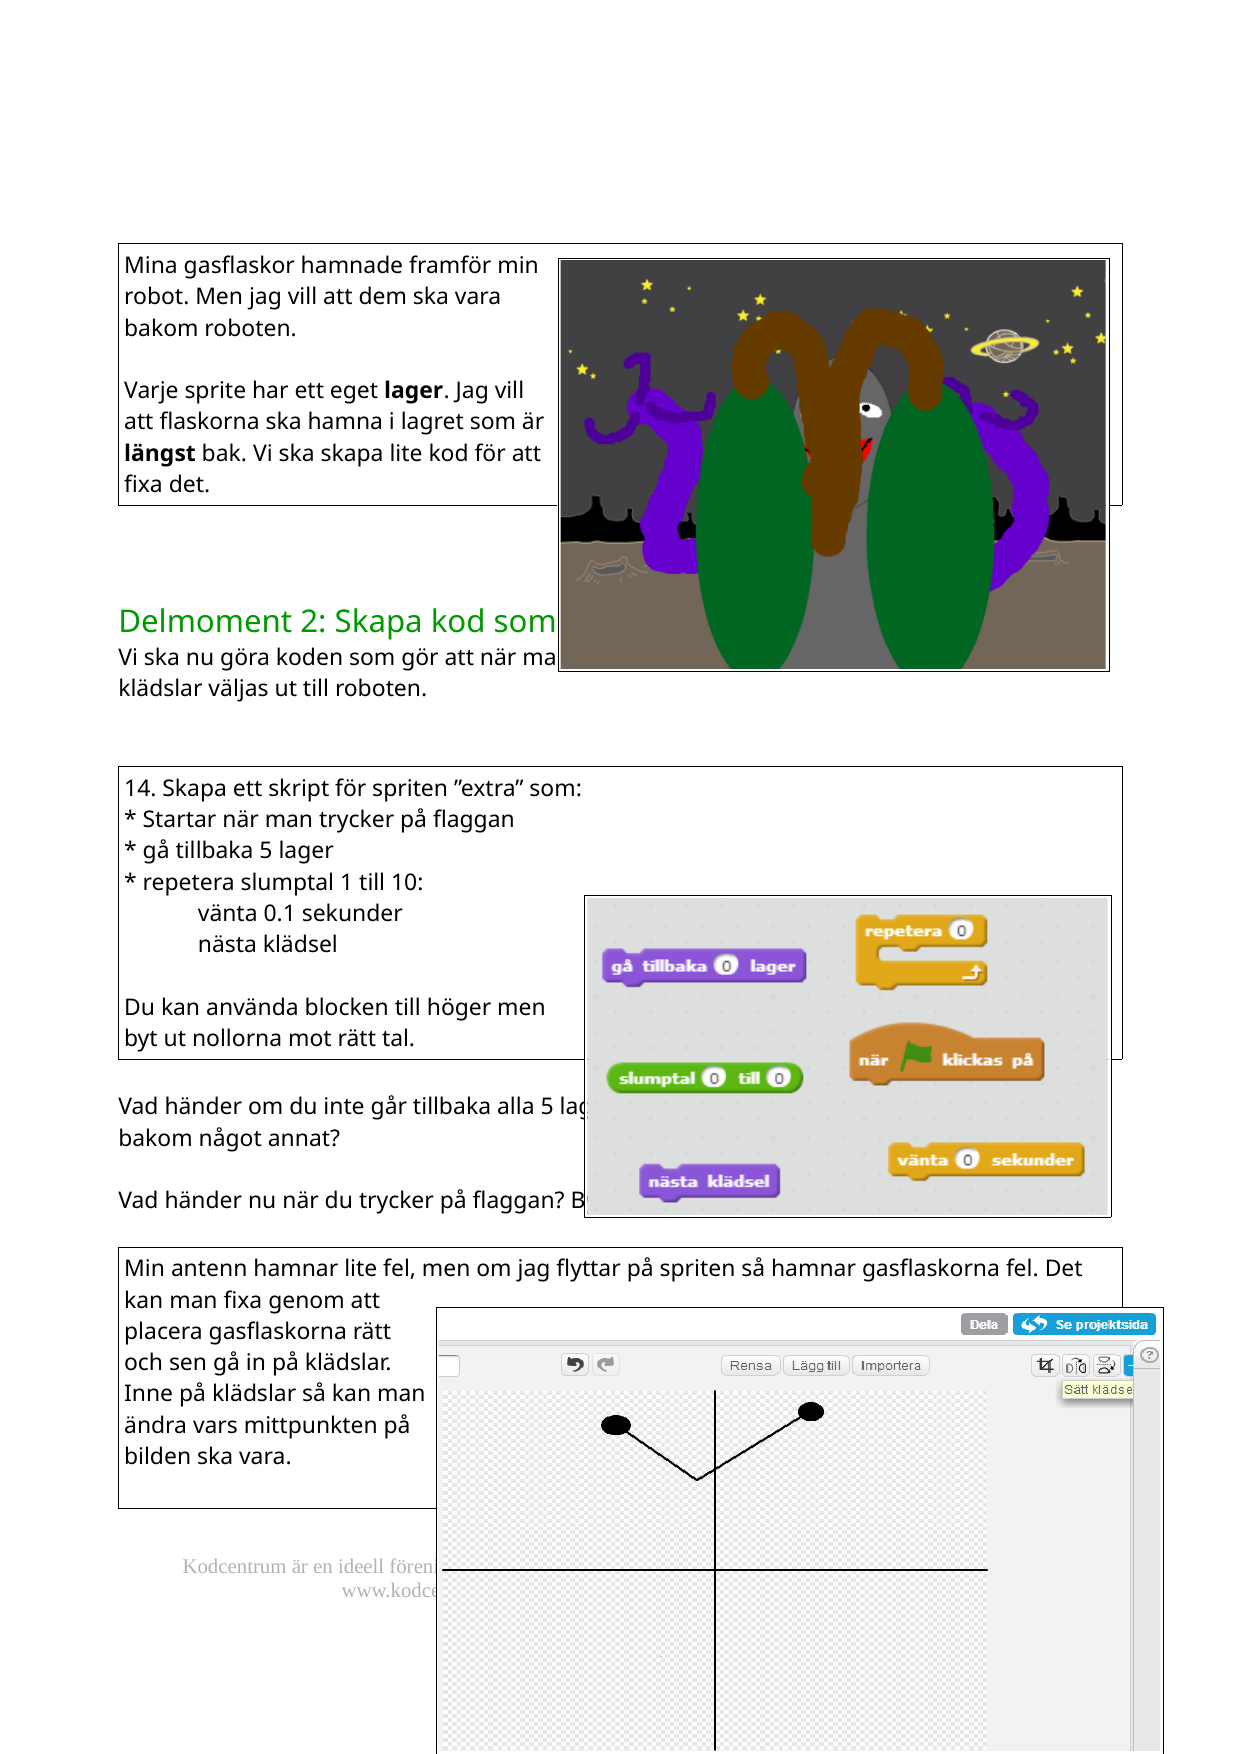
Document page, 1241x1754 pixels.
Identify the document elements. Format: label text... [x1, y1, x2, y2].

picture [438, 1310, 1161, 1751]
table_header 14. Skapa ett skript för spriten ”extra” som: * Startar när man trycker på flaggan * gå tillbaka 5 lager * repetera slumptal 1 till 10: vänta 0.1 sekunder nästa klädsel Du kan använda blocken till höger men byt ut nollorna mot rätt tal. [119, 767, 1122, 1059]
table_header Min antenn hamnar lite fel, men om jag flyttar på spriten så hamnar gasflaskorna fel. Det kan man fixa genom att placera gasflaskorna rätt och sen gå in på klädslar. Inne på klädslar så kan man ändra vars mittpunkten på bilden ska vara. Det syns inte riktigt men uppe till höger så kan man klicka för att välja mittpunkten. Sen valde jag att mittpunkten skulle vara lite längre ner till höger. Då hamnade den rätt samtidigt som gasflaskorna hamnar rätt! [437, 1308, 1163, 1754]
text Delmoment 2: Skapa kod som genererar robotar [118, 598, 558, 641]
table_header Mina gasflaskor hamnade framför min robot. Men jag vill att dem ska vara bakom roboten. Varje sprite har ett eget lager. Jag vill att flaskorna ska hamna i lagret som är längst bak. Vi ska skapa lite kod för att fixa det. [119, 244, 1122, 505]
text Vad händer nu när du trycker på flaggan? Byter roboten från antenner till gasflaskor? [118, 1184, 584, 1215]
text Vad händer om du inte går tillbaka alla 5 lagren? Hamnar spriten ”extra” framför något men bakom något annat? [118, 1090, 584, 1153]
picture [587, 898, 1108, 1215]
table_header Min antenn hamnar lite fel, men om jag flyttar på spriten så hamnar gasflaskorna fel. Det kan man fixa genom att placera gasflaskorna rätt och sen gå in på klädslar. Inne på klädslar så kan man ändra vars mittpunkten på bilden ska vara. Det syns inte riktigt men uppe till höger så kan man klicka för att välja mittpunkten. Sen valde jag att mittpunkten skulle vara lite längre ner till höger. Då hamnade den rätt samtidigt som gasflaskorna hamnar rätt! [119, 1248, 1122, 1508]
table_header 14. Skapa ett skript för spriten ”extra” som: * Startar när man trycker på flaggan * gå tillbaka 5 lager * repetera slumptal 1 till 10: vänta 0.1 sekunder nästa klädsel Du kan använda blocken till höger men byt ut nollorna mot rätt tal. [585, 896, 1111, 1217]
table_header Mina gasflaskor hamnade framför min robot. Men jag vill att dem ska vara bakom roboten. Varje sprite har ett eget lager. Jag vill att flaskorna ska hamna i lagret som är längst bak. Vi ska skapa lite kod för att fixa det. [559, 259, 1109, 671]
picture [560, 260, 1106, 669]
text Vi ska nu göra koden som gör att när man klickar på flaggan så kommer slumpmässiga klädslar väljas ut till roboten. [118, 641, 1122, 704]
